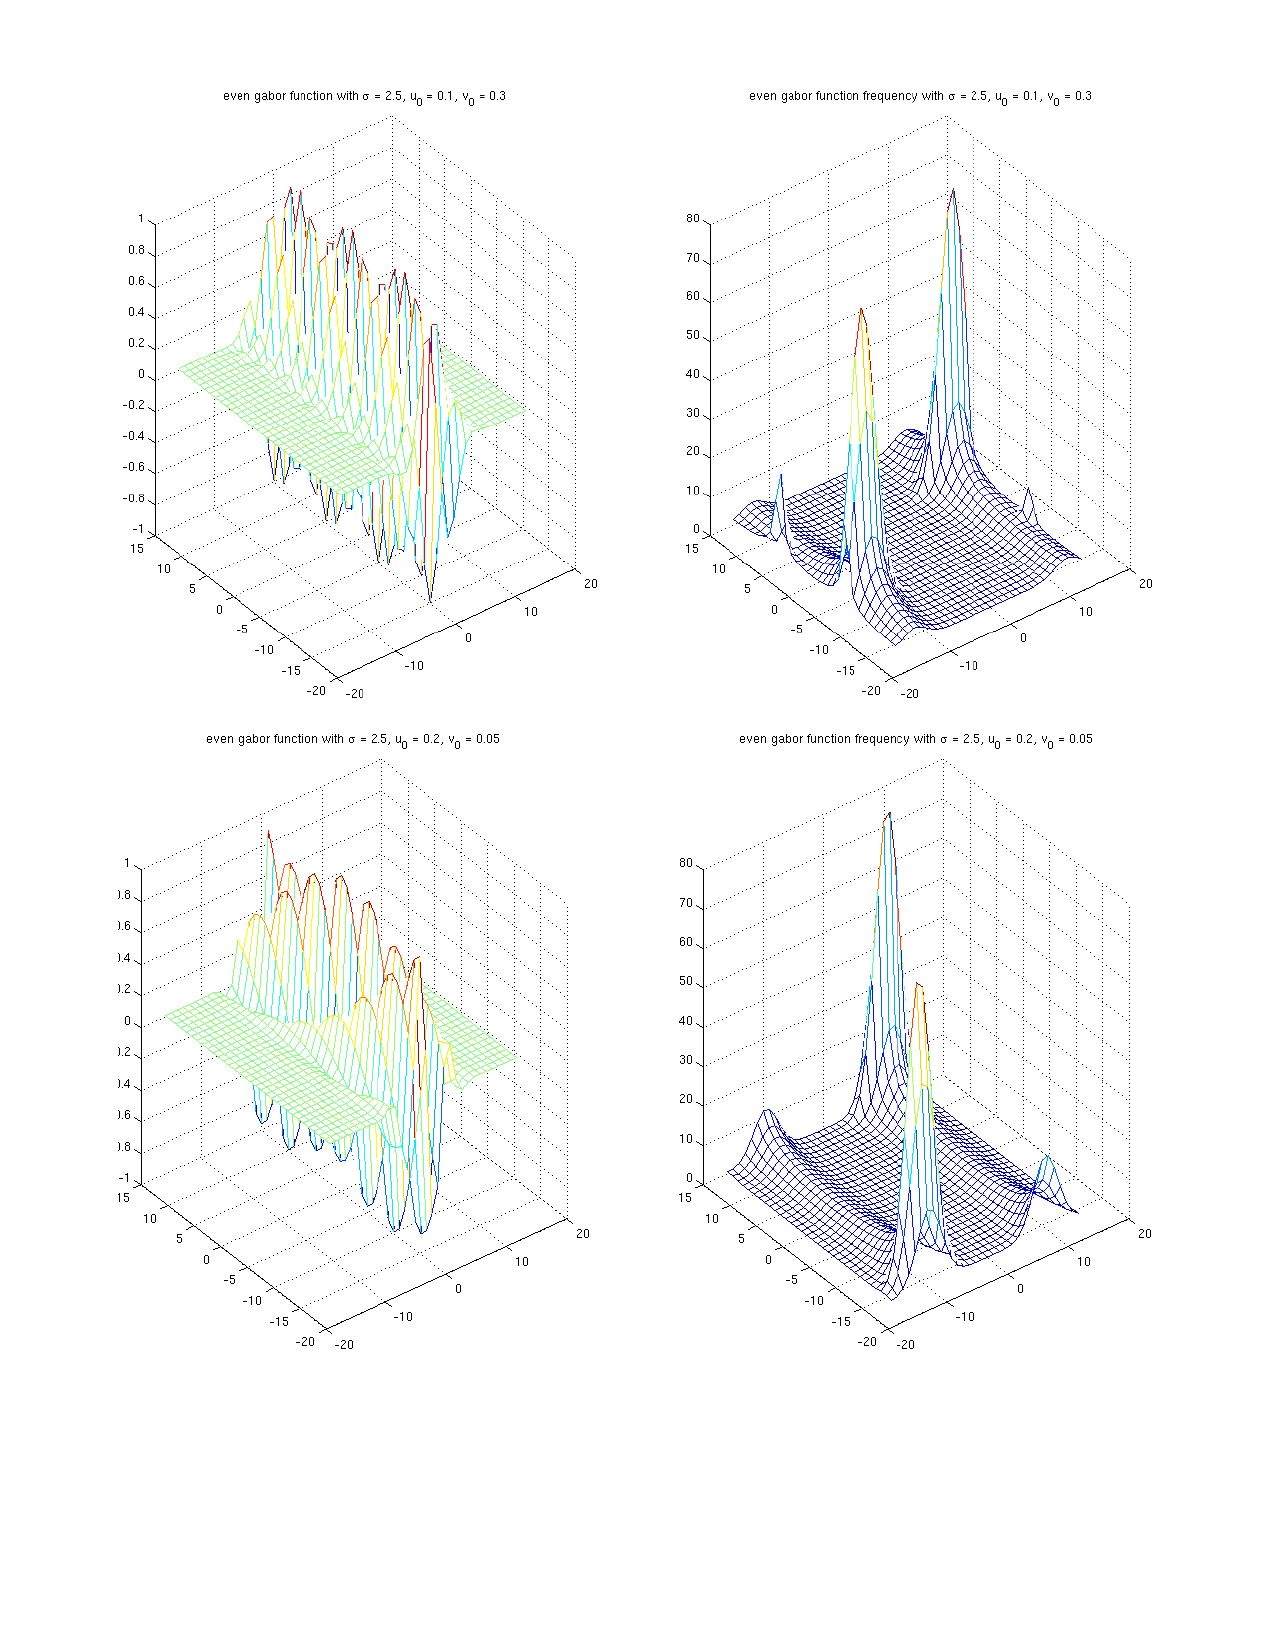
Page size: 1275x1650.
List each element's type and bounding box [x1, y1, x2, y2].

picture [118, 82, 1157, 701]
picture [118, 727, 1157, 1357]
